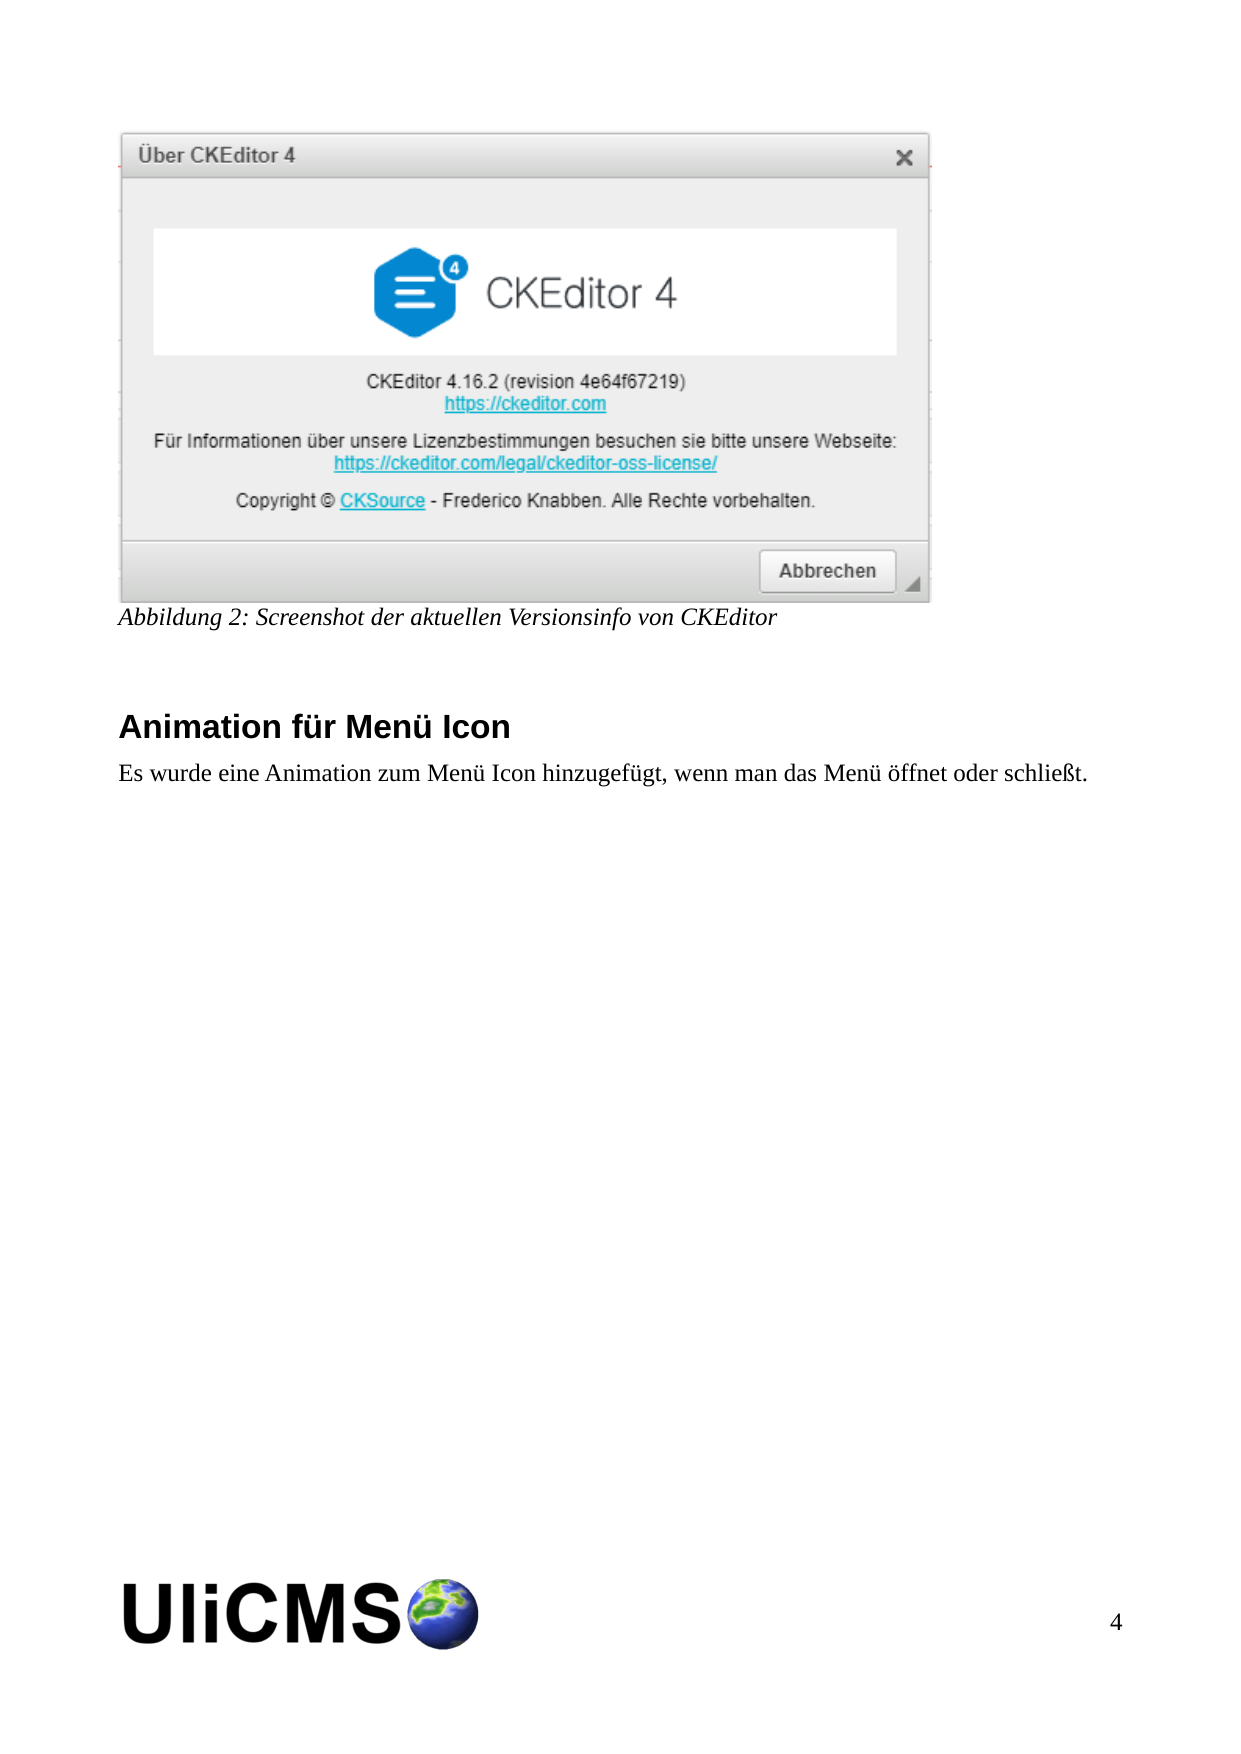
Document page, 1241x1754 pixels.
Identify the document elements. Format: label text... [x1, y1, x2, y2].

picture [118, 130, 933, 603]
text Abbildung 2: Screenshot der aktuellen Versionsinfo von CKEditor [118, 603, 932, 631]
picture [118, 1578, 479, 1652]
subtitle Animation für Menü Icon [118, 707, 1122, 746]
text Es wurde eine Animation zum Menü Icon hinzugefügt, wenn man das Menü öffnet oder schließt. [118, 758, 1122, 787]
